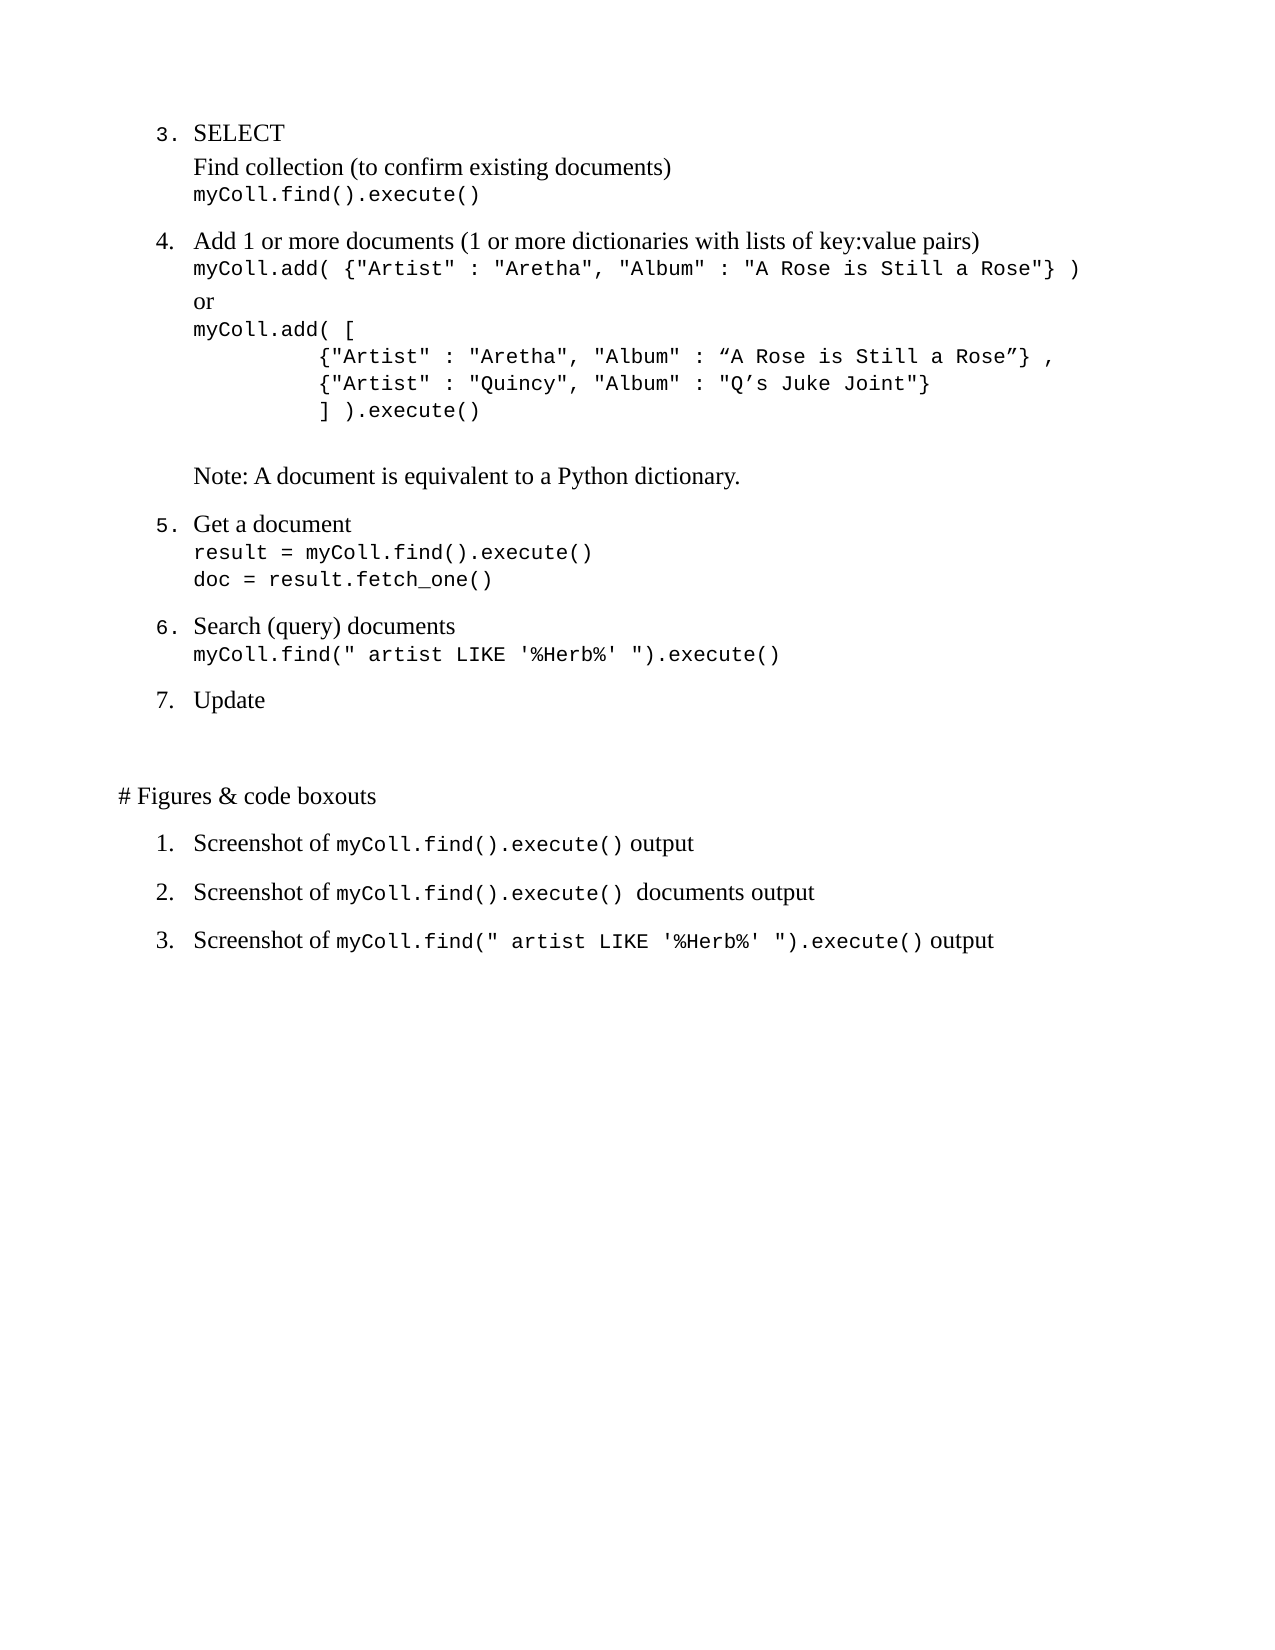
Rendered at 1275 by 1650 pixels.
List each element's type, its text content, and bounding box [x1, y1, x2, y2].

list Screenshot of myColl.find().execute() documents output [156, 877, 1157, 907]
list Screenshot of myColl.find().execute() output [156, 828, 1157, 858]
list Add 1 or more documents (1 or more dictionaries with lists of key:value pairs) myColl.add( {"Artist" : "Aretha", "Album" : "A Rose is Still a Rose"} ) or myColl.add( [ {"Artist" : "Aretha", "Album" : “A Rose is Still a Rose”} , {"Artist" : "Quincy", "Album" : "Q’s Juke Joint"} ] ).execute() Note: A document is equivalent to a Python dictionary. [156, 226, 1157, 490]
list Update [156, 686, 1157, 714]
list Screenshot of myColl.find(" artist LIKE '%Herb%' ").execute() output [156, 926, 1157, 955]
list SELECT Find collection (to confirm existing documents) myColl.find().execute() [156, 118, 1157, 208]
text # Figures & code boxouts [118, 781, 1157, 809]
list Search (query) documents myColl.find(" artist LIKE '%Herb%' ").execute() [156, 611, 1157, 667]
list Get a document result = myColl.find().execute() doc = result.fetch_one() [156, 509, 1157, 593]
